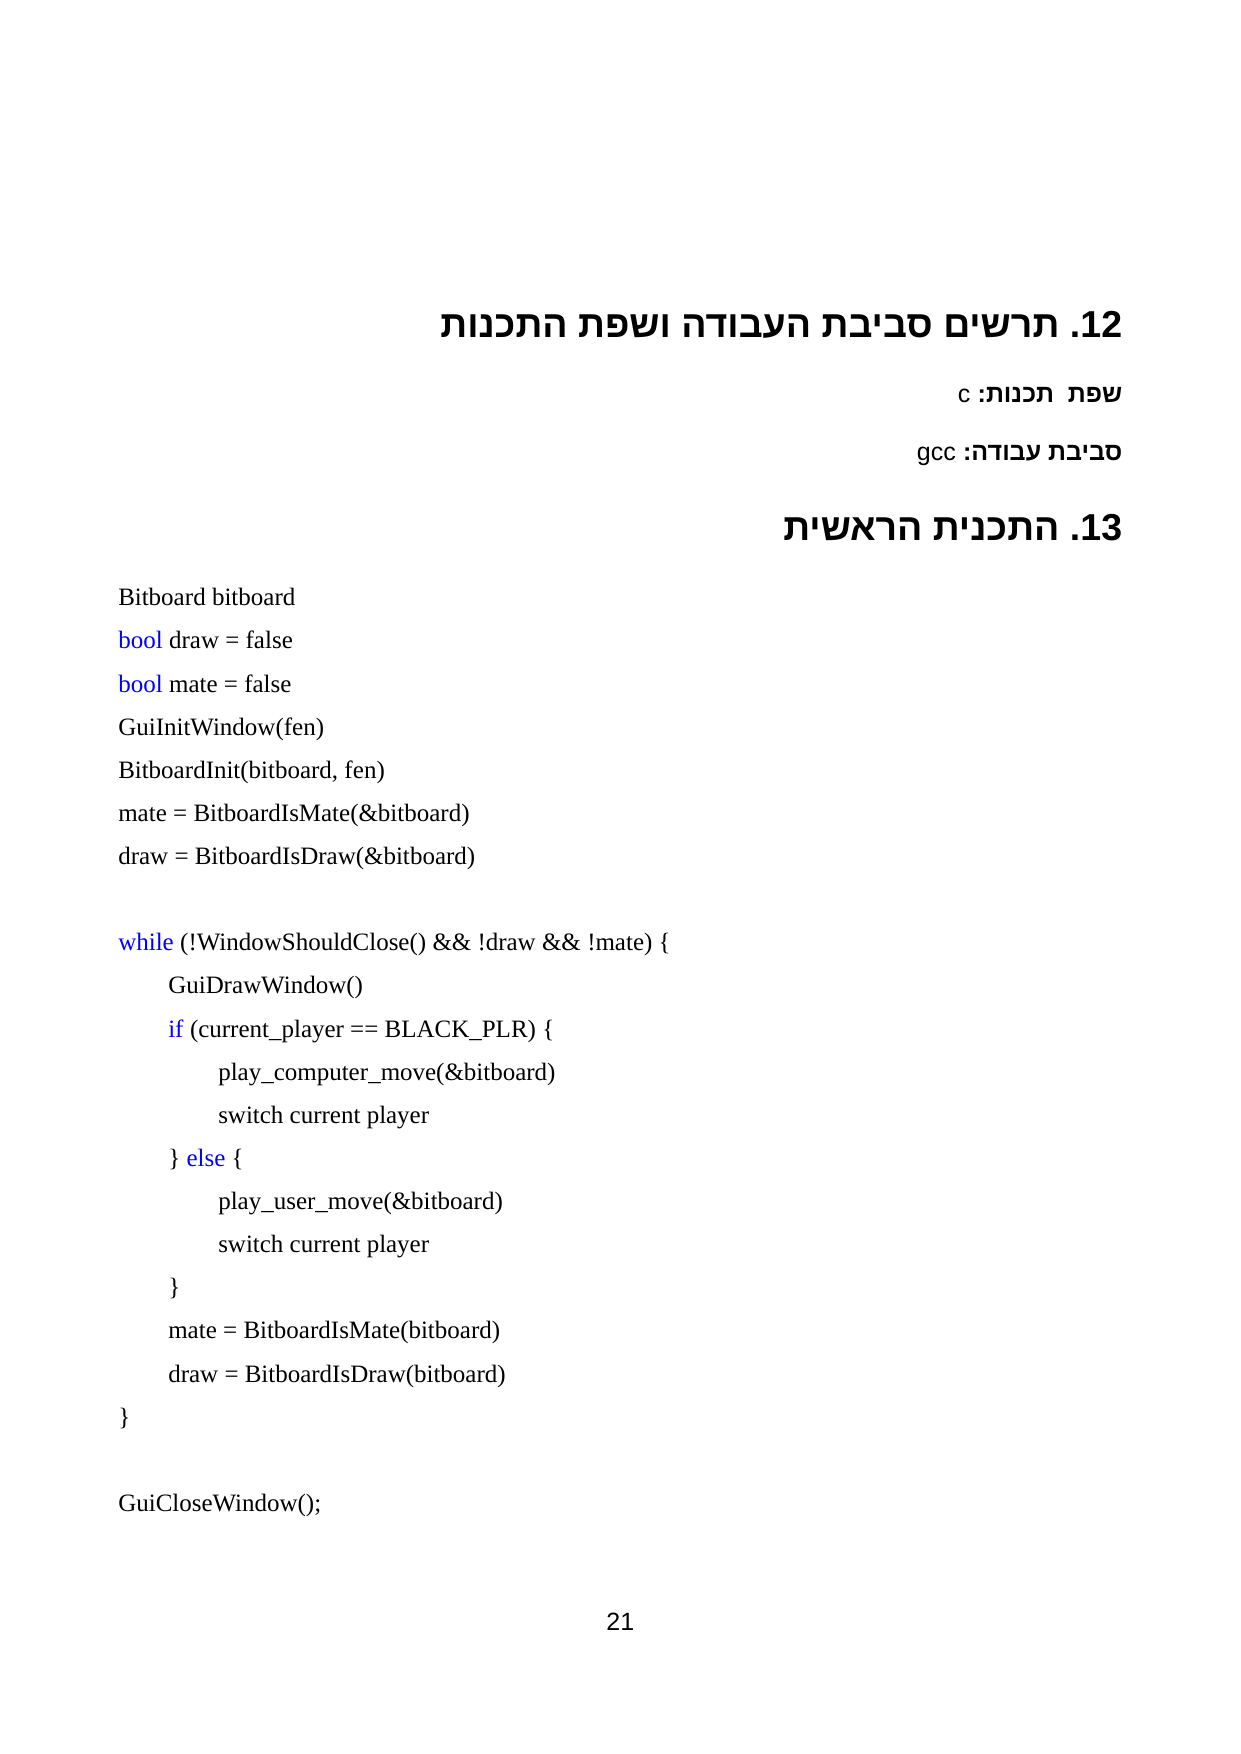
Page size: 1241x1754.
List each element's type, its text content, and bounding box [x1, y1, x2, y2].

text play_computer_move(&bitboard) [118, 1057, 1122, 1086]
subtitle 12. תרשים סביבת העבודה ושפת התכנות [118, 302, 1122, 345]
text שפת תכנות: c [118, 379, 1122, 408]
text draw = BitboardIsDraw(bitboard) [118, 1359, 1122, 1387]
subtitle 13. התכנית הראשית [118, 505, 1122, 548]
text Bitboard bitboard [118, 582, 1122, 611]
text switch current player [118, 1229, 1122, 1258]
text bool draw = false [118, 626, 1122, 654]
text play_user_move(&bitboard) [118, 1186, 1122, 1215]
text while (!WindowShouldClose() && !draw && !mate) { [118, 927, 1122, 956]
text switch current player [118, 1100, 1122, 1129]
text } else { [118, 1143, 1122, 1172]
text bool mate = false [118, 669, 1122, 697]
text GuiInitWindow(fen) [118, 712, 1122, 741]
text } [118, 1272, 1122, 1301]
text GuiCloseWindow(); [118, 1488, 1122, 1517]
text if (current_player == BLACK_PLR) { [118, 1014, 1122, 1042]
text } [118, 1402, 1122, 1431]
text mate = BitboardIsMate(bitboard) [118, 1316, 1122, 1344]
text סביבת עבודה: gcc [118, 437, 1122, 466]
text BitboardInit(bitboard, fen) [118, 755, 1122, 784]
text mate = BitboardIsMate(&bitboard) [118, 798, 1122, 827]
text draw = BitboardIsDraw(&bitboard) [118, 841, 1122, 870]
text GuiDrawWindow() [118, 971, 1122, 999]
